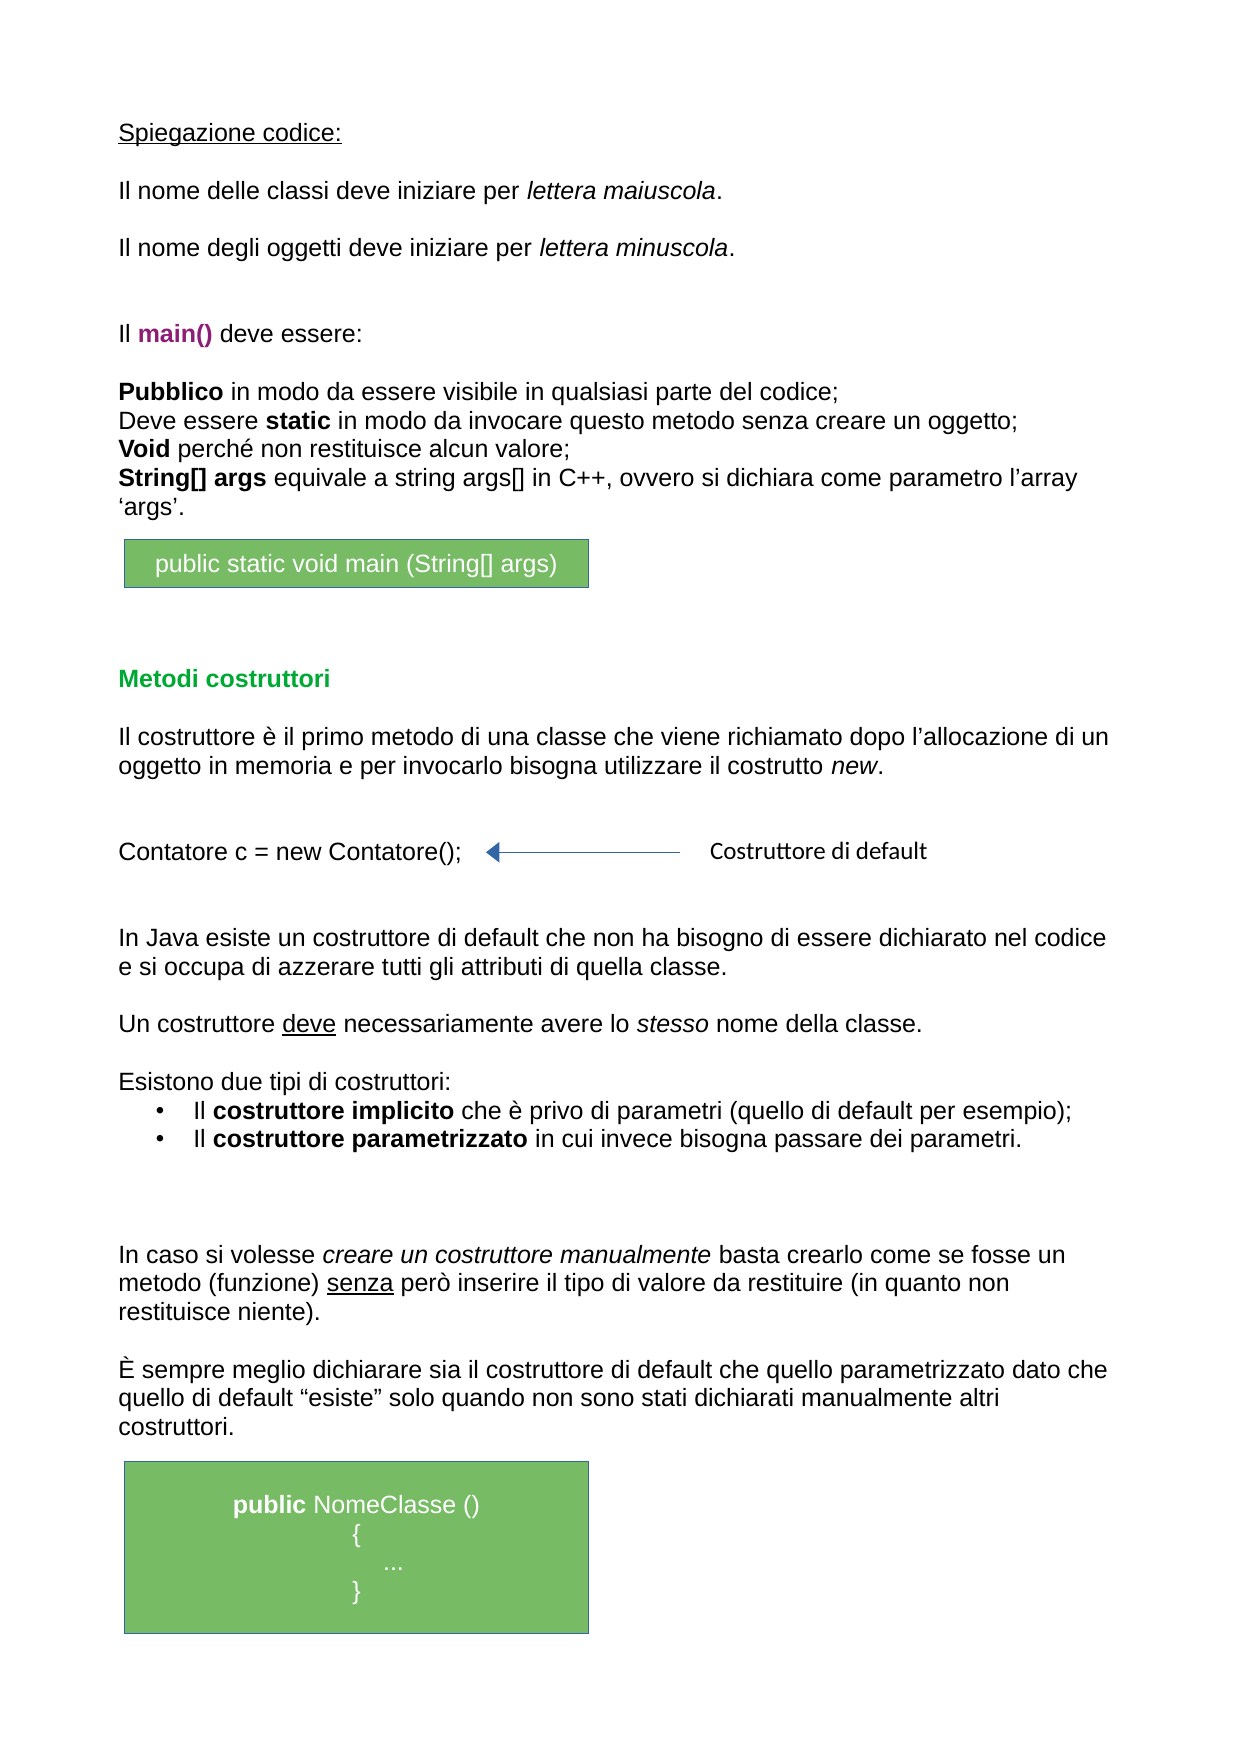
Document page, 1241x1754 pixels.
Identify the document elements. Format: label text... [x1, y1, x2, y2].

text In caso si volesse creare un costruttore manualmente basta crearlo come se fosse un metodo (funzione) senza però inserire il tipo di valore da restituire (in quanto non restituisce niente). [118, 1239, 1122, 1326]
text In Java esiste un costruttore di default che non ha bisogno di essere dichiarato nel codice e si occupa di azzerare tutti gli attributi di quella classe. [118, 923, 1122, 981]
text Il nome degli oggetti deve iniziare per lettera minuscola. [118, 233, 1122, 262]
text Deve essere static in modo da invocare questo metodo senza creare un oggetto; [118, 406, 1122, 434]
text Il main() deve essere: [118, 319, 1122, 348]
text È sempre meglio dichiarare sia il costruttore di default che quello parametrizzato dato che quello di default “esiste” solo quando non sono stati dichiarati manualmente altri costruttori. [118, 1354, 1122, 1441]
text Spiegazione codice: [118, 118, 1122, 147]
text Contatore c = new Contatore(); [118, 837, 1122, 866]
text String[] args equivale a string args[] in C++, ovvero si dichiara come parametro l’array ‘args’. [118, 463, 1122, 521]
text Metodi costruttori [118, 664, 1122, 693]
list Il costruttore parametrizzato in cui invece bisogna passare dei parametri. [156, 1124, 1122, 1153]
text Esistono due tipi di costruttori: [118, 1067, 1122, 1096]
text Il costruttore è il primo metodo di una classe che viene richiamato dopo l’allocazione di un oggetto in memoria e per invocarlo bisogna utilizzare il costrutto new. [118, 722, 1122, 779]
list Il costruttore implicito che è privo di parametri (quello di default per esempio); [156, 1096, 1122, 1124]
text Un costruttore deve necessariamente avere lo stesso nome della classe. [118, 1009, 1122, 1038]
text Il nome delle classi deve iniziare per lettera maiuscola. [118, 176, 1122, 204]
text Void perché non restituisce alcun valore; [118, 434, 1122, 463]
text Pubblico in modo da essere visibile in qualsiasi parte del codice; [118, 377, 1122, 406]
